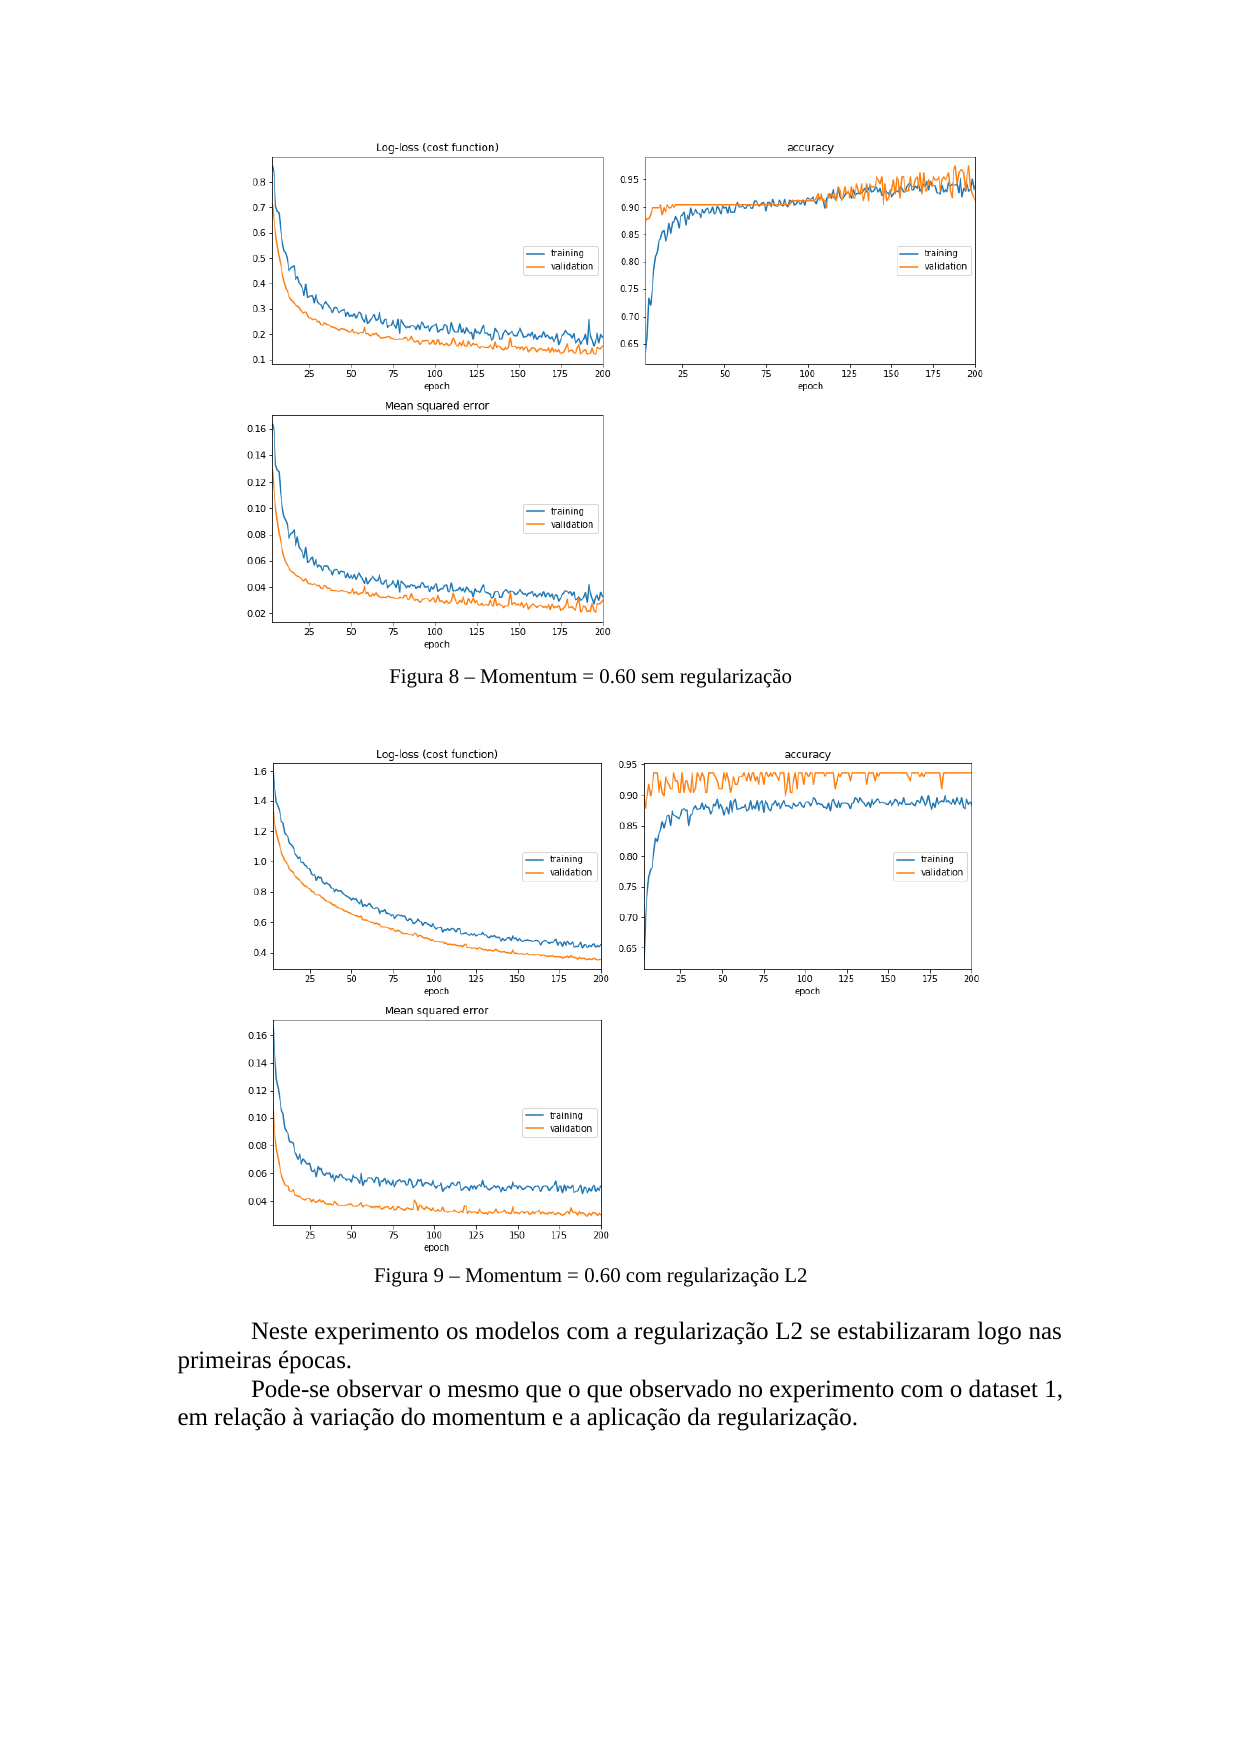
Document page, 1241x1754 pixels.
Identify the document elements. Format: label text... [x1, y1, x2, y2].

text Neste experimento os modelos com a regularização L2 se estabilizaram logo nas primeiras épocas. [177, 1316, 1063, 1374]
text Figura 8 – Momentum = 0.60 sem regularização [118, 664, 1063, 688]
text Pode-se observar o mesmo que o que observado no experimento com o dataset 1, em relação à variação do momentum e a aplicação da regularização. [177, 1374, 1063, 1431]
picture [240, 136, 989, 655]
text Figura 9 – Momentum = 0.60 com regularização L2 [118, 1263, 1063, 1287]
picture [241, 743, 985, 1258]
